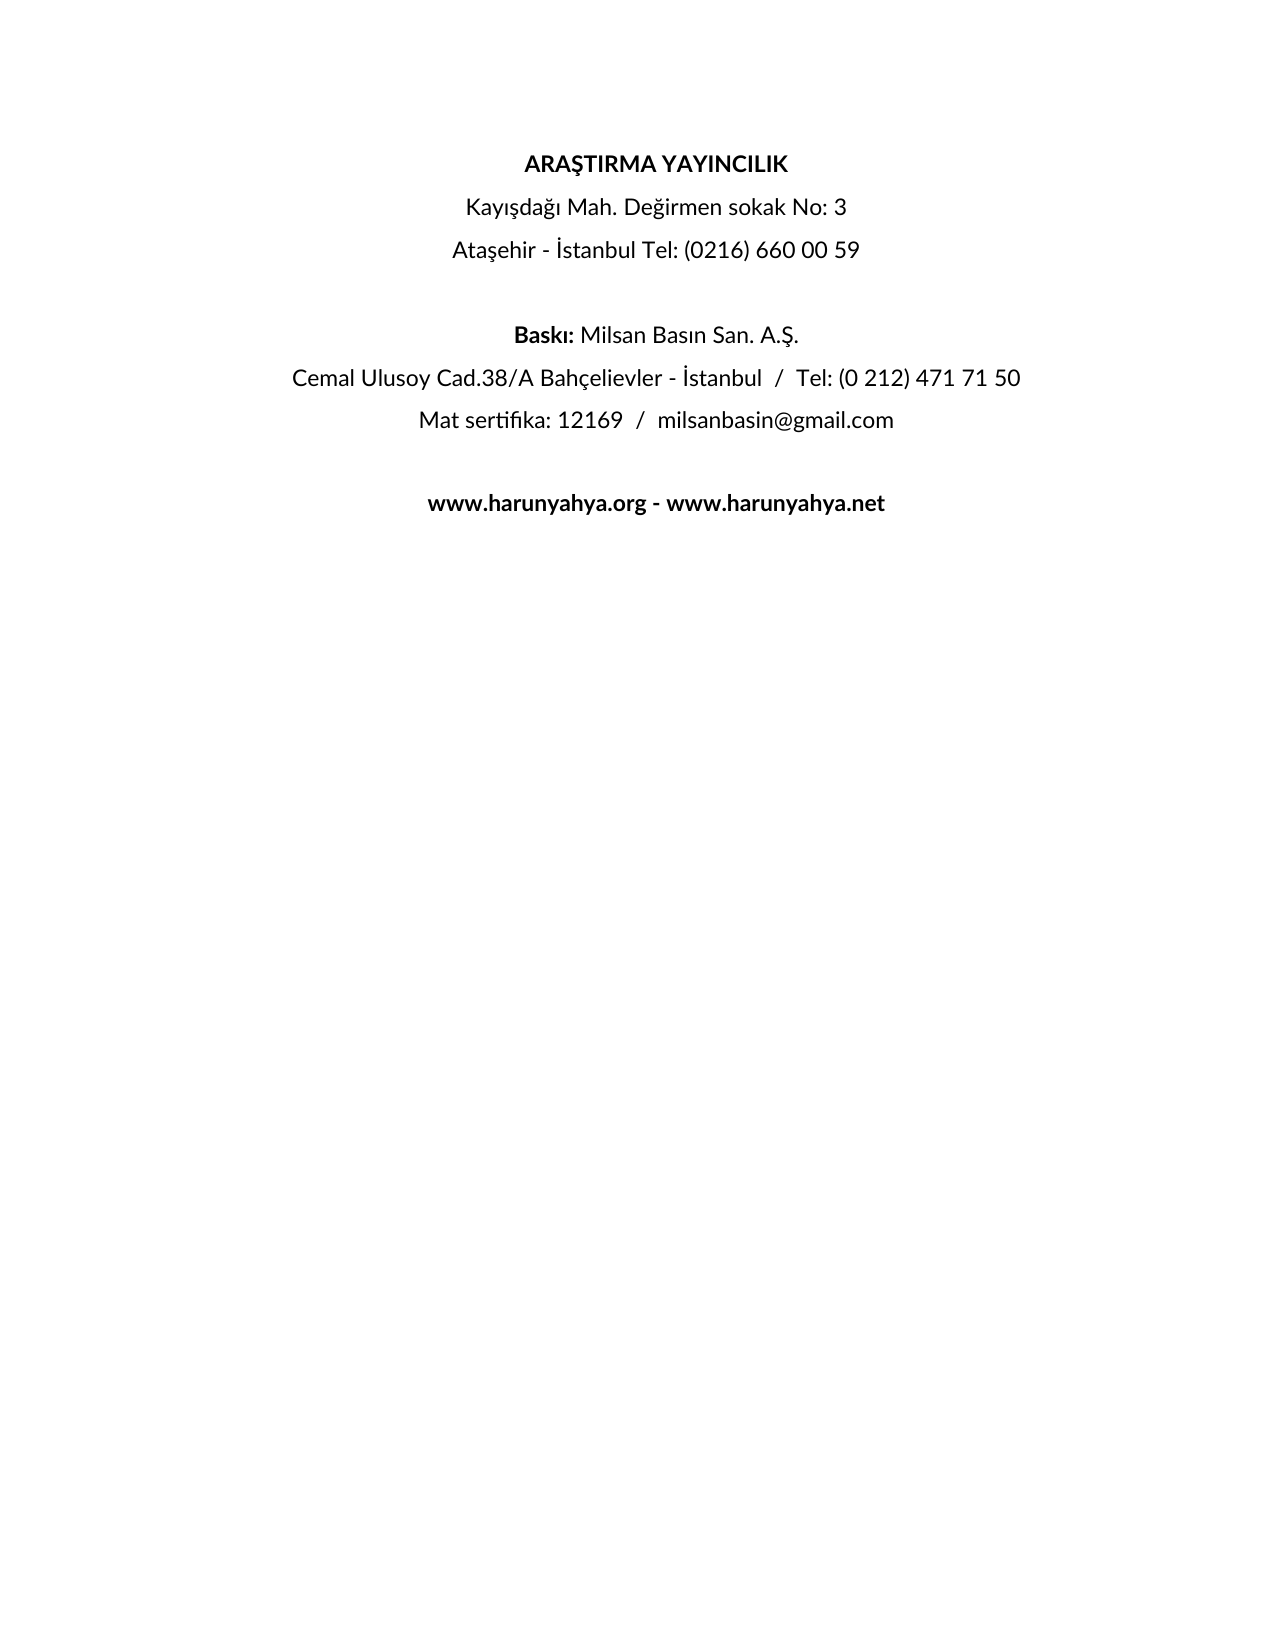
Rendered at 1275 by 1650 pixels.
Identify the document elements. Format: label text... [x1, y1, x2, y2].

text Ataşehir - İstanbul Tel: (0216) 660 00 59 [75, 235, 1200, 263]
text Mat sertifika: 12169 / milsanbasin@gmail.com [75, 406, 1200, 434]
text Cemal Ulusoy Cad.38/A Bahçelievler - İstanbul / Tel: (0 212) 471 71 50 [75, 363, 1200, 391]
text Baskı: Milsan Basın San. A.Ş. [75, 321, 1200, 348]
text ARAŞTIRMA YAYINCILIK [75, 150, 1200, 177]
text www.harunyahya.org - www.harunyahya.net [75, 489, 1200, 516]
text Kayışdağı Mah. Değirmen sokak No: 3 [75, 193, 1200, 220]
